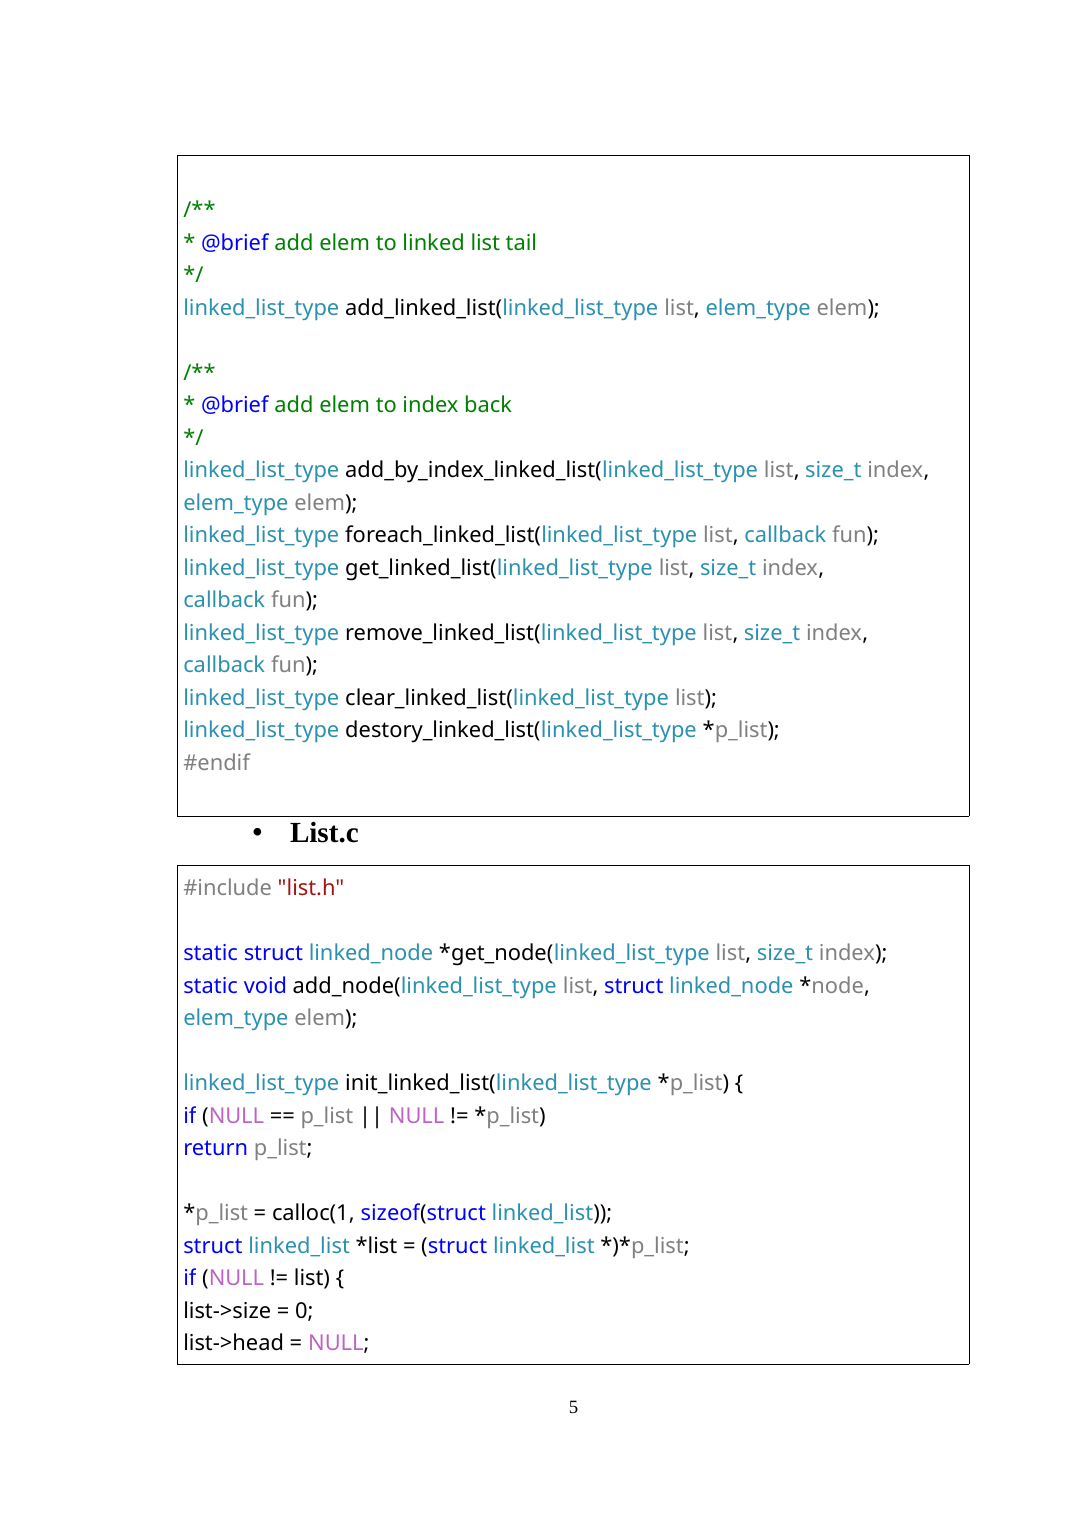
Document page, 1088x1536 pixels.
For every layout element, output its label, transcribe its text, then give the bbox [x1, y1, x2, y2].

table_header /** * @brief add elem to linked list tail */ linked_list_type add_linked_list(linked_list_type list, elem_type elem); /** * @brief add elem to index back */ linked_list_type add_by_index_linked_list(linked_list_type list, size_t index, elem_type elem); linked_list_type foreach_linked_list(linked_list_type list, callback fun); linked_list_type get_linked_list(linked_list_type list, size_t index, callback fun); linked_list_type remove_linked_list(linked_list_type list, size_t index, callback fun); linked_list_type clear_linked_list(linked_list_type list); linked_list_type destory_linked_list(linked_list_type *p_list); #endif [178, 156, 969, 816]
list List.c [252, 817, 969, 849]
table_header #include "list.h" static struct linked_node *get_node(linked_list_type list, size_t index); static void add_node(linked_list_type list, struct linked_node *node, elem_type elem); linked_list_type init_linked_list(linked_list_type *p_list) { if (NULL == p_list || NULL != *p_list) return p_list; *p_list = calloc(1, sizeof(struct linked_list)); struct linked_list *list = (struct linked_list *)*p_list; if (NULL != list) { list->size = 0; list->head = NULL; [178, 866, 969, 1364]
